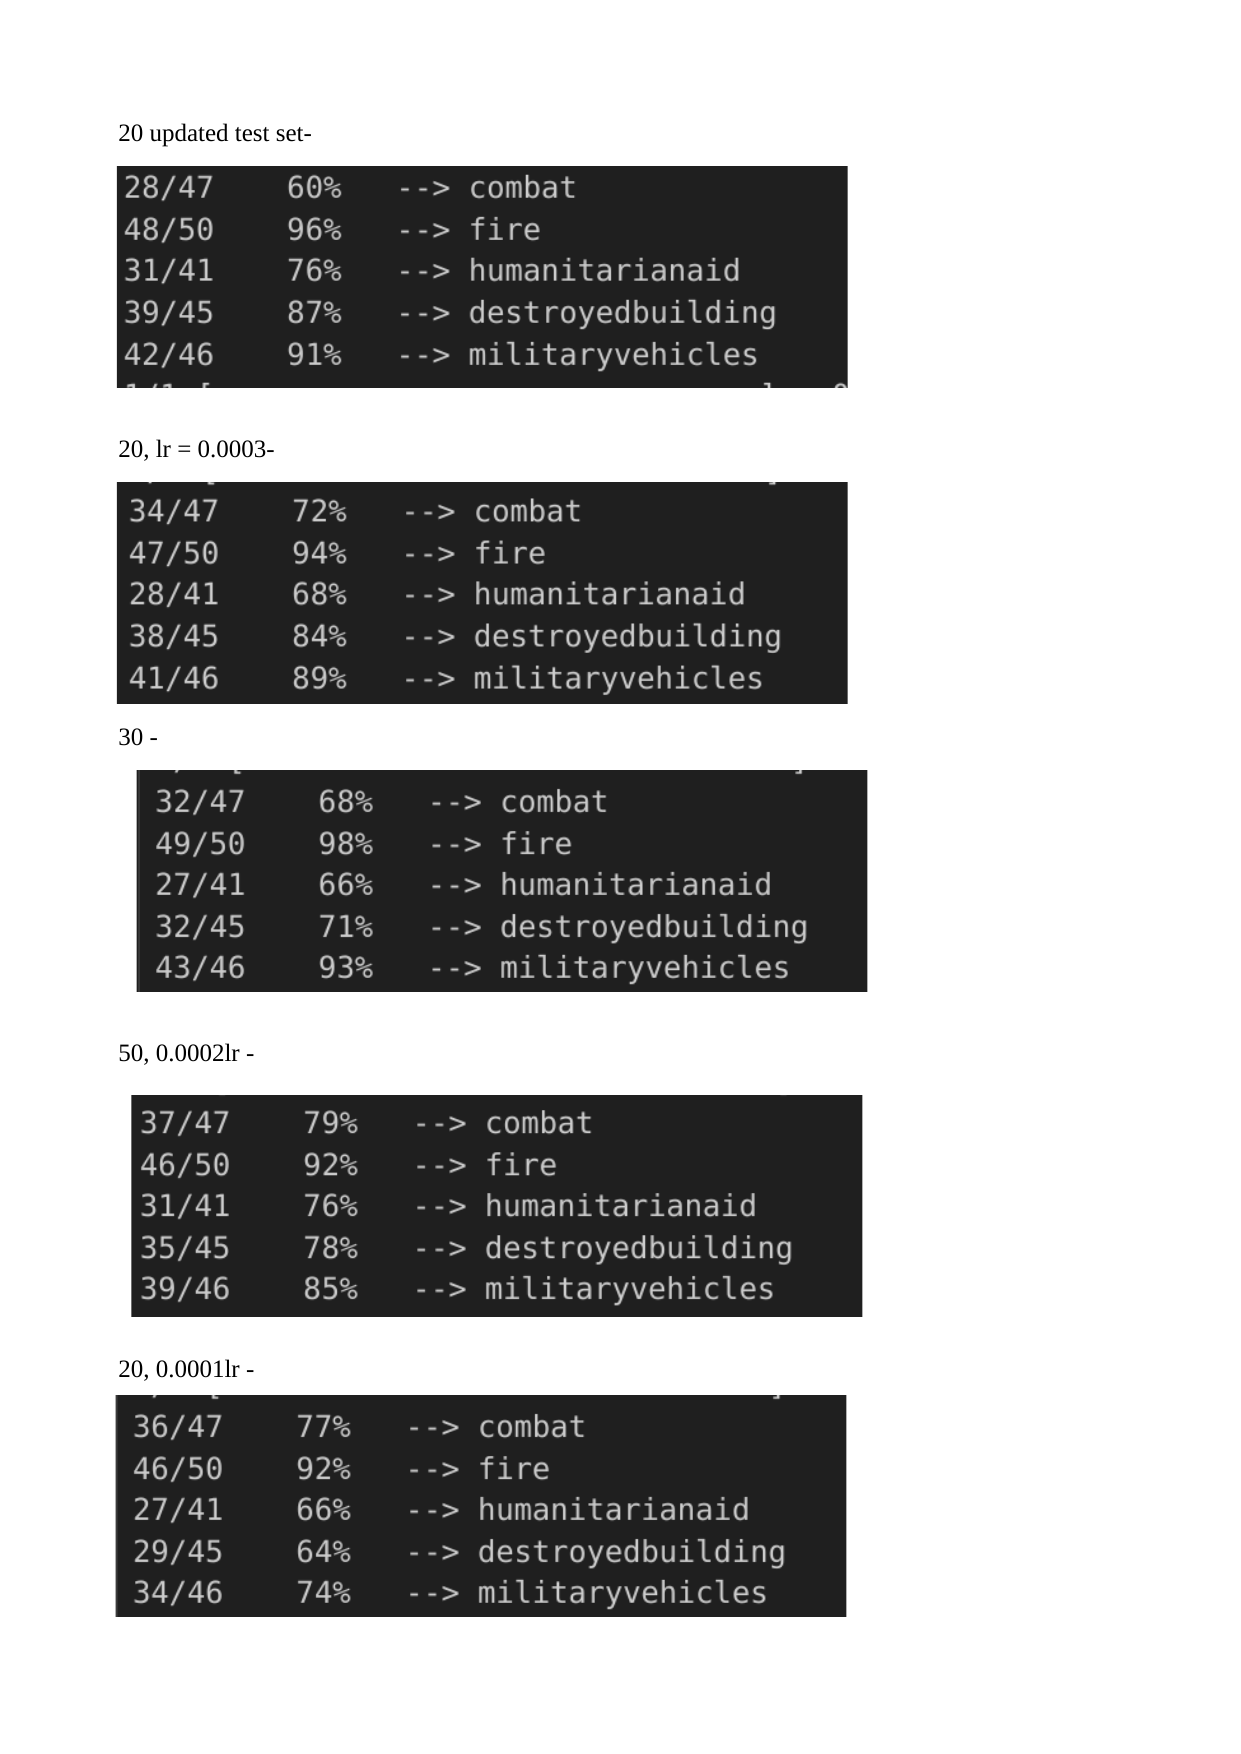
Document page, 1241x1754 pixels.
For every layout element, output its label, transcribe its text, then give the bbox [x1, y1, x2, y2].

text 20 updated test set- [118, 118, 1122, 147]
text 30 - [118, 722, 1122, 751]
text 20, 0.0001lr - [118, 1354, 1122, 1383]
picture [115, 1395, 847, 1617]
picture [116, 482, 848, 704]
text 50, 0.0002lr - [118, 1038, 1122, 1067]
picture [136, 770, 868, 992]
picture [131, 1095, 863, 1317]
text 20, lr = 0.0003- [118, 434, 1122, 463]
picture [116, 166, 848, 388]
